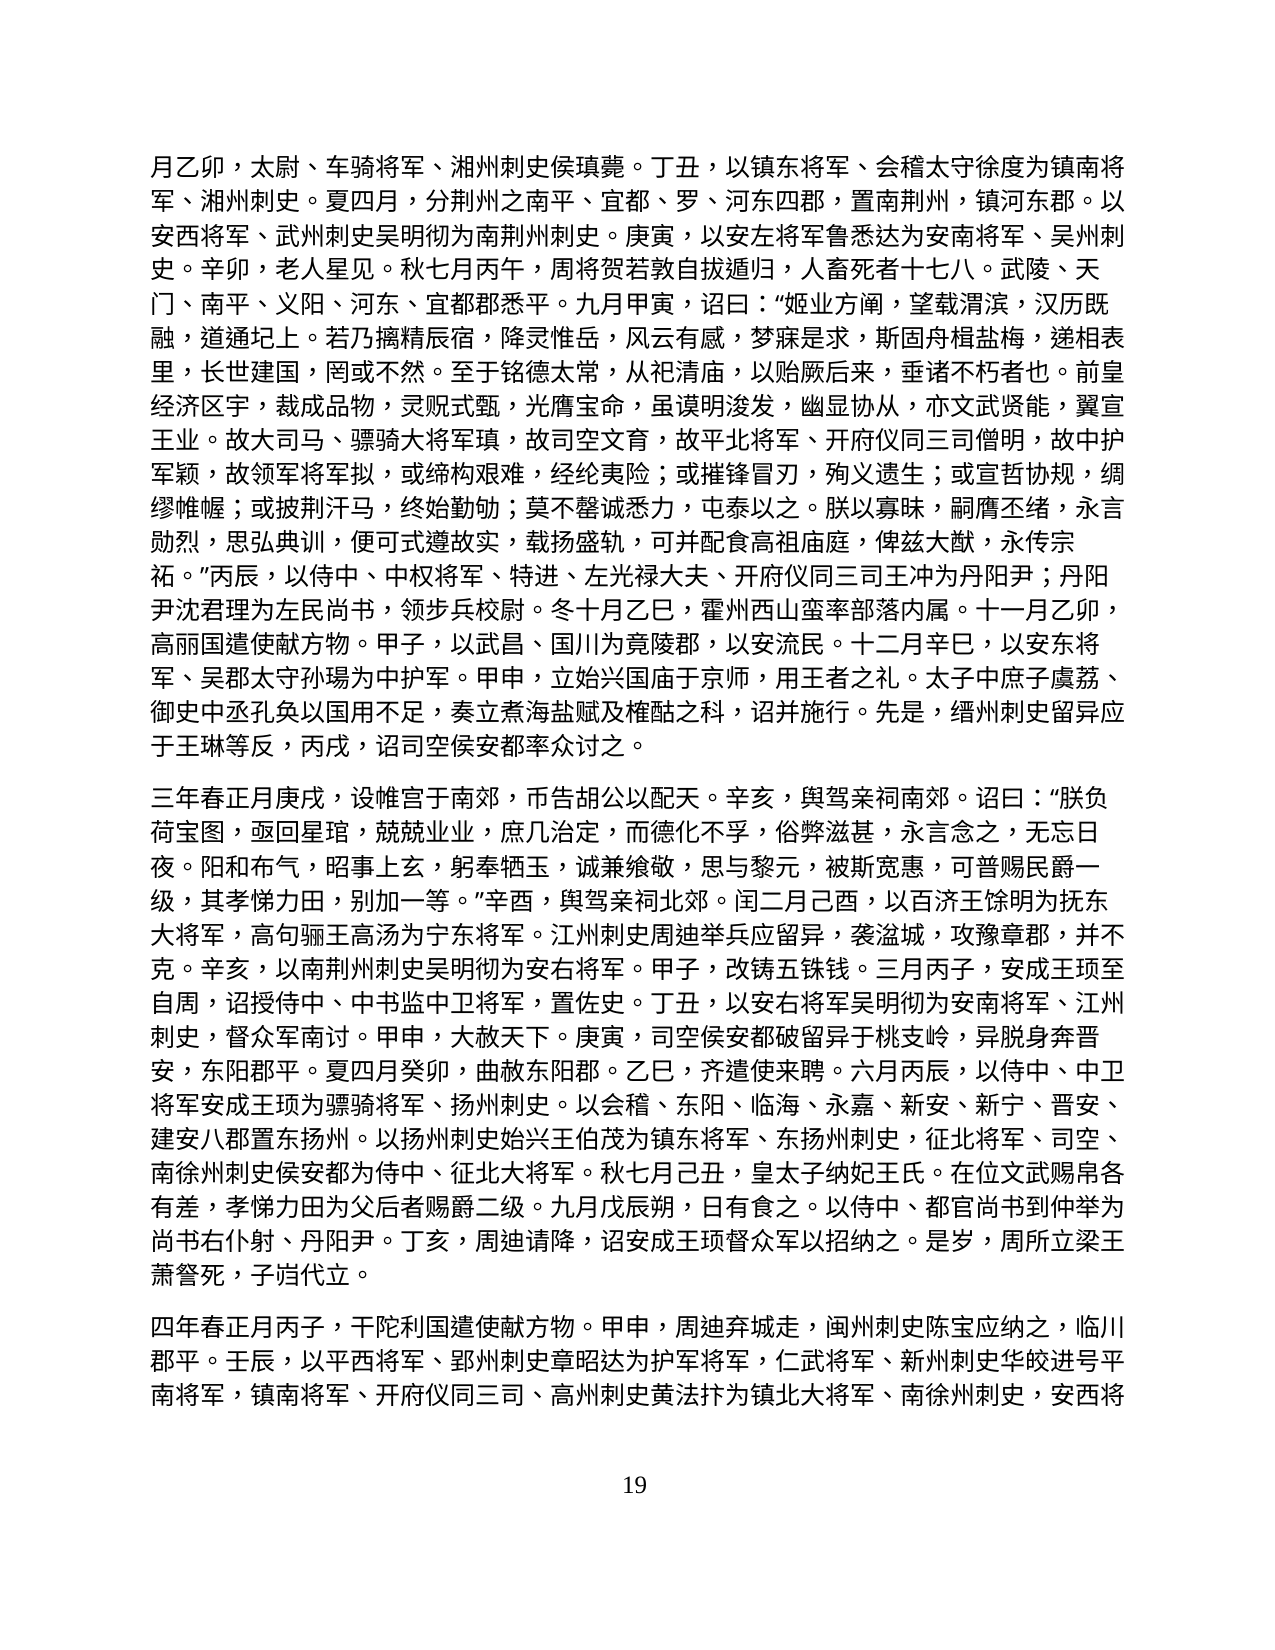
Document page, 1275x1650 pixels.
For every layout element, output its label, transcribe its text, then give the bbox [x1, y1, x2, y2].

text 月乙卯，太尉、车骑将军、湘州刺史侯瑱薨。丁丑，以镇东将军、会稽太守徐度为镇南将军、湘州刺史。夏四月，分荆州之南平、宜都、罗、河东四郡，置南荆州，镇河东郡。以安西将军、武州刺史吴明彻为南荆州刺史。庚寅，以安左将军鲁悉达为安南将军、吴州刺史。辛卯，老人星见。秋七月丙午，周将贺若敦自拔遁归，人畜死者十七八。武陵、天门、南平、义阳、河东、宜都郡悉平。九月甲寅，诏曰：“姬业方阐，望载渭滨，汉历既融，道通圮上。若乃摛精辰宿，降灵惟岳，风云有感，梦寐是求，斯固舟楫盐梅，递相表里，长世建国，罔或不然。至于铭德太常，从祀清庙，以贻厥后来，垂诸不朽者也。前皇经济区宇，裁成品物，灵贶式甄，光膺宝命，虽谟明浚发，幽显协从，亦文武贤能，翼宣王业。故大司马、骠骑大将军瑱，故司空文育，故平北将军、开府仪同三司僧明，故中护军颖，故领军将军拟，或缔构艰难，经纶夷险；或摧锋冒刃，殉义遗生；或宣哲协规，绸缪帷幄；或披荆汗马，终始勤劬；莫不罄诚悉力，屯泰以之。朕以寡昧，嗣膺丕绪，永言勋烈，思弘典训，便可式遵故实，载扬盛轨，可并配食高祖庙庭，俾兹大猷，永传宗祏。”丙辰，以侍中、中权将军、特进、左光禄大夫、开府仪同三司王冲为丹阳尹；丹阳尹沈君理为左民尚书，领步兵校尉。冬十月乙巳，霍州西山蛮率部落内属。十一月乙卯，高丽国遣使献方物。甲子，以武昌、国川为竟陵郡，以安流民。十二月辛巳，以安东将军、吴郡太守孙瑒为中护军。甲申，立始兴国庙于京师，用王者之礼。太子中庶子虞荔、御史中丞孔奂以国用不足，奏立煮海盐赋及榷酤之科，诏并施行。先是，缙州刺史留异应于王琳等反，丙戌，诏司空侯安都率众讨之。 [150, 150, 1125, 763]
text 四年春正月丙子，干陀利国遣使献方物。甲申，周迪弃城走，闽州刺史陈宝应纳之，临川郡平。壬辰，以平西将军、郢州刺史章昭达为护军将军，仁武将军、新州刺史华皎进号平南将军，镇南将军、开府仪同三司、高州刺史黄法抃为镇北大将军、南徐州刺史，安西将 [150, 1310, 1125, 1412]
text 三年春正月庚戌，设帷宫于南郊，币告胡公以配天。辛亥，舆驾亲祠南郊。诏曰：“朕负荷宝图，亟回星琯，兢兢业业，庶几治定，而德化不孚，俗弊滋甚，永言念之，无忘日夜。阳和布气，昭事上玄，躬奉牺玉，诚兼飨敬，思与黎元，被斯宽惠，可普赐民爵一级，其孝悌力田，别加一等。”辛酉，舆驾亲祠北郊。闰二月己酉，以百济王馀明为抚东大将军，高句骊王高汤为宁东将军。江州刺史周迪举兵应留异，袭湓城，攻豫章郡，并不克。辛亥，以南荆州刺史吴明彻为安右将军。甲子，改铸五铢钱。三月丙子，安成王顼至自周，诏授侍中、中书监中卫将军，置佐史。丁丑，以安右将军吴明彻为安南将军、江州刺史，督众军南讨。甲申，大赦天下。庚寅，司空侯安都破留异于桃支岭，异脱身奔晋安，东阳郡平。夏四月癸卯，曲赦东阳郡。乙巳，齐遣使来聘。六月丙辰，以侍中、中卫将军安成王顼为骠骑将军、扬州刺史。以会稽、东阳、临海、永嘉、新安、新宁、晋安、建安八郡置东扬州。以扬州刺史始兴王伯茂为镇东将军、东扬州刺史，征北将军、司空、南徐州刺史侯安都为侍中、征北大将军。秋七月己丑，皇太子纳妃王氏。在位文武赐帛各有差，孝悌力田为父后者赐爵二级。九月戊辰朔，日有食之。以侍中、都官尚书到仲举为尚书右仆射、丹阳尹。丁亥，周迪请降，诏安成王顼督众军以招纳之。是岁，周所立梁王萧詧死，子岿代立。 [150, 781, 1125, 1292]
